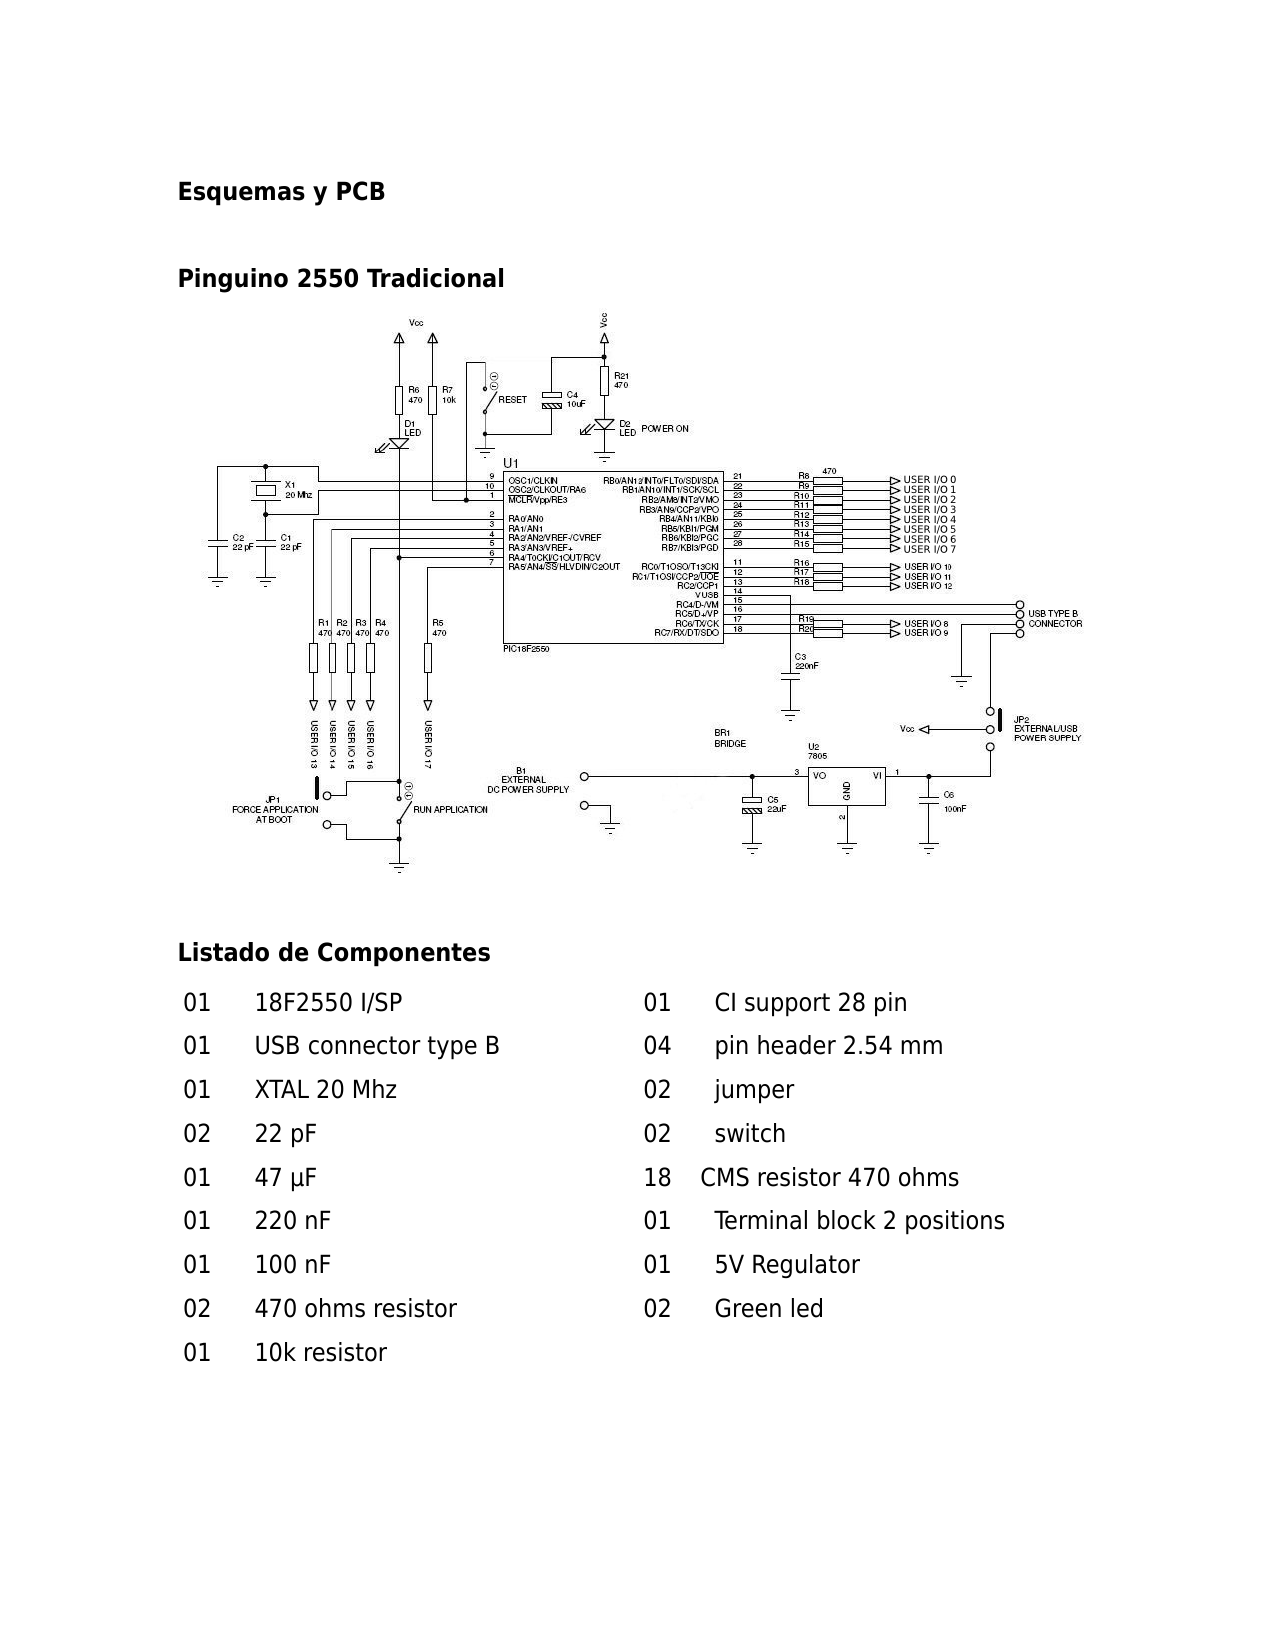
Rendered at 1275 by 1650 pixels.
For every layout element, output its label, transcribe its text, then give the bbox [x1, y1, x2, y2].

text Listado de Componentes [177, 938, 1098, 967]
table_header 01 CI support 28 pin 04 pin header 2.54 mm 02 jumper 02 switch 18 CMS resistor 470 ohms 01 Terminal block 2 positions 01 5V Regulator 02 Green led [638, 982, 1098, 1373]
text Pinguino 2550 Tradicional [177, 265, 1098, 294]
text Esquemas y PCB [177, 177, 1098, 206]
picture [177, 308, 1103, 880]
table_header 01 18F2550 I/SP 01 USB connector type B 01 XTAL 20 Mhz 02 22 pF 01 47 μF 01 220 nF 01 100 nF 02 470 ohms resistor 01 10k resistor [177, 982, 637, 1373]
